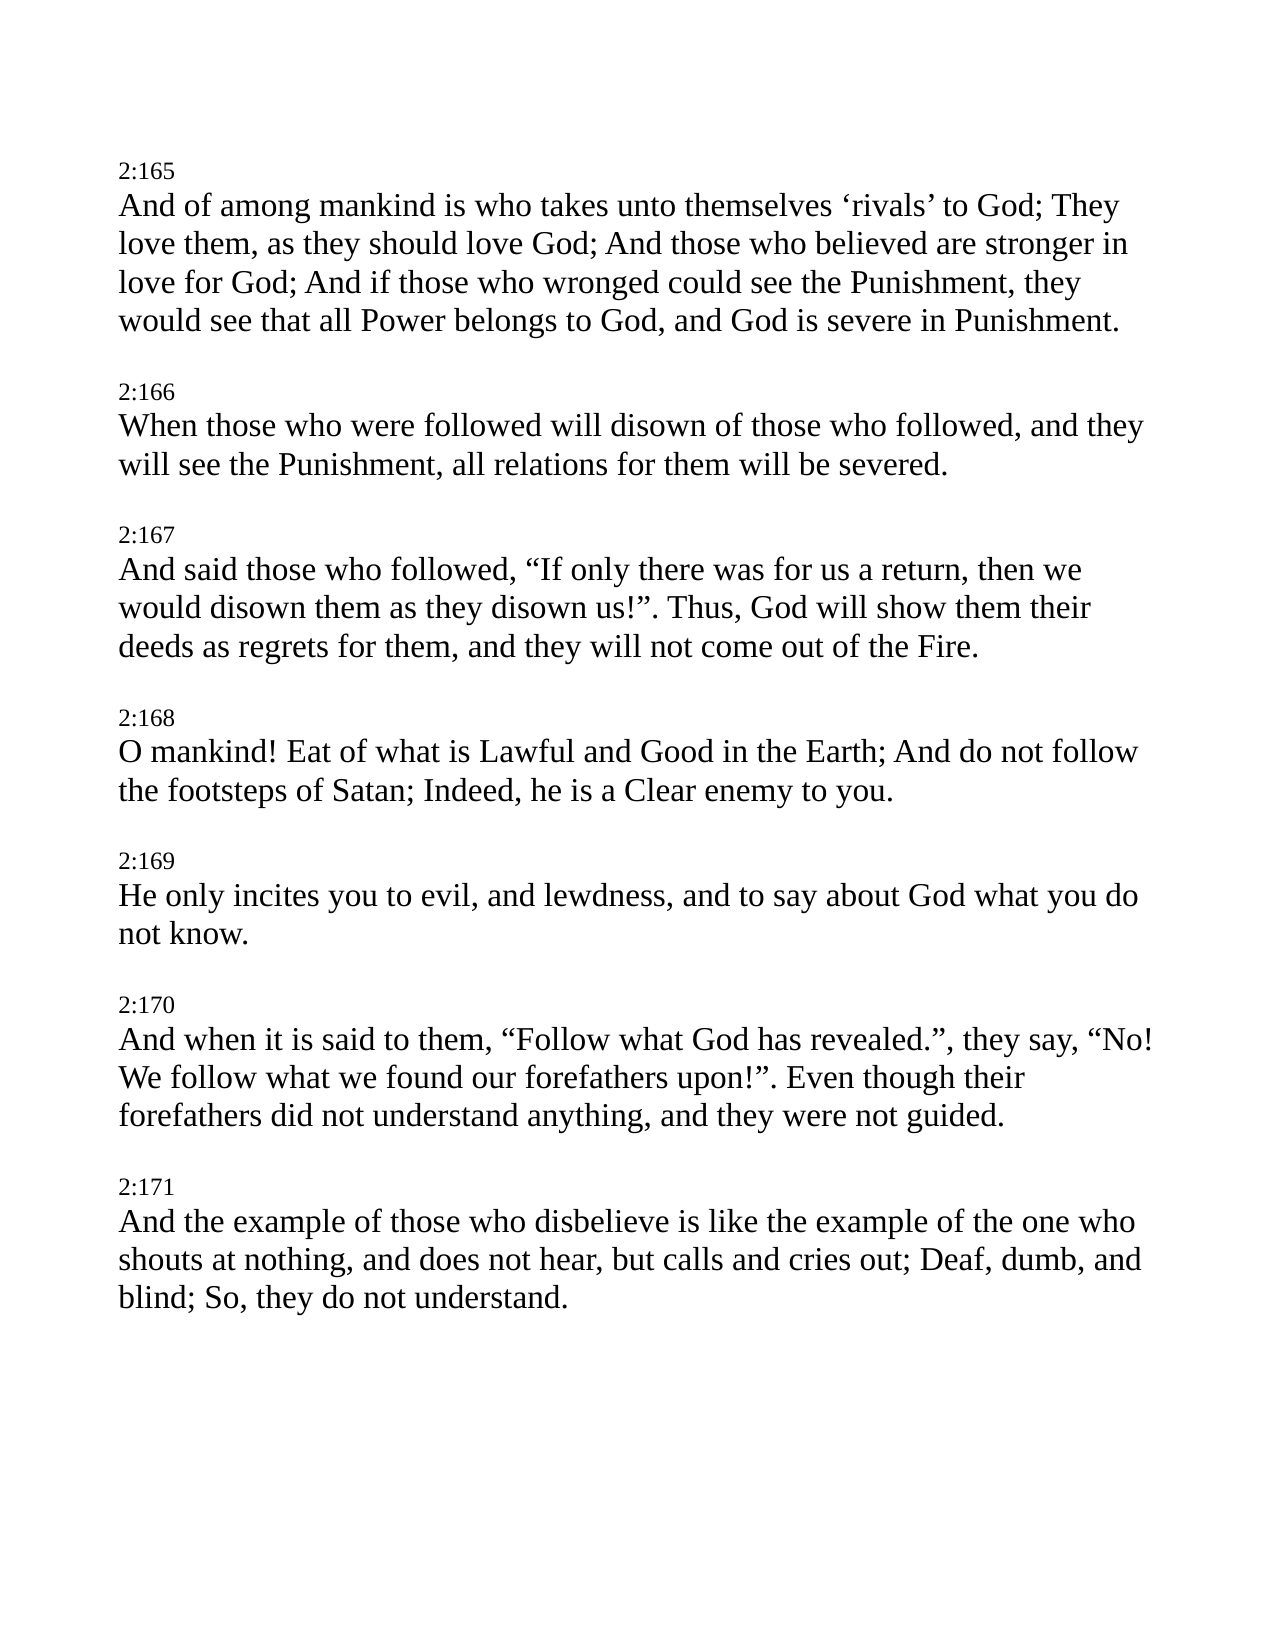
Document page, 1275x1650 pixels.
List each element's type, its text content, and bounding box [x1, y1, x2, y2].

text And of among mankind is who takes unto themselves ‘rivals’ to God; They love them, as they should love God; And those who believed are stronger in love for God; And if those who wronged could see the Punishment, they would see that all Power belongs to God, and God is severe in Punishment. [118, 185, 1157, 338]
text O mankind! Eat of what is Lawful and Good in the Earth; And do not follow the footsteps of Satan; Indeed, he is a Clear enemy to you. [118, 731, 1157, 808]
text 2:165 [118, 156, 1157, 185]
text 2:171 [118, 1172, 1157, 1201]
text 2:168 [118, 703, 1157, 731]
text 2:170 [118, 990, 1157, 1019]
text When those who were followed will disown of those who followed, and they will see the Punishment, all relations for them will be severed. [118, 406, 1157, 482]
text 2:167 [118, 521, 1157, 549]
text 2:169 [118, 846, 1157, 875]
text And the example of those who disbelieve is like the example of the one who shouts at nothing, and does not hear, but calls and cries out; Deaf, dumb, and blind; So, they do not understand. [118, 1201, 1157, 1316]
text He only incites you to evil, and lewdness, and to say about God what you do not know. [118, 875, 1157, 952]
text And when it is said to them, “Follow what God has revealed.”, they say, “No! We follow what we found our forefathers upon!”. Even though their forefathers did not understand anything, and they were not guided. [118, 1019, 1157, 1134]
text 2:166 [118, 377, 1157, 406]
text And said those who followed, “If only there was for us a return, then we would disown them as they disown us!”. Thus, God will show them their deeds as regrets for them, and they will not come out of the Fire. [118, 549, 1157, 664]
